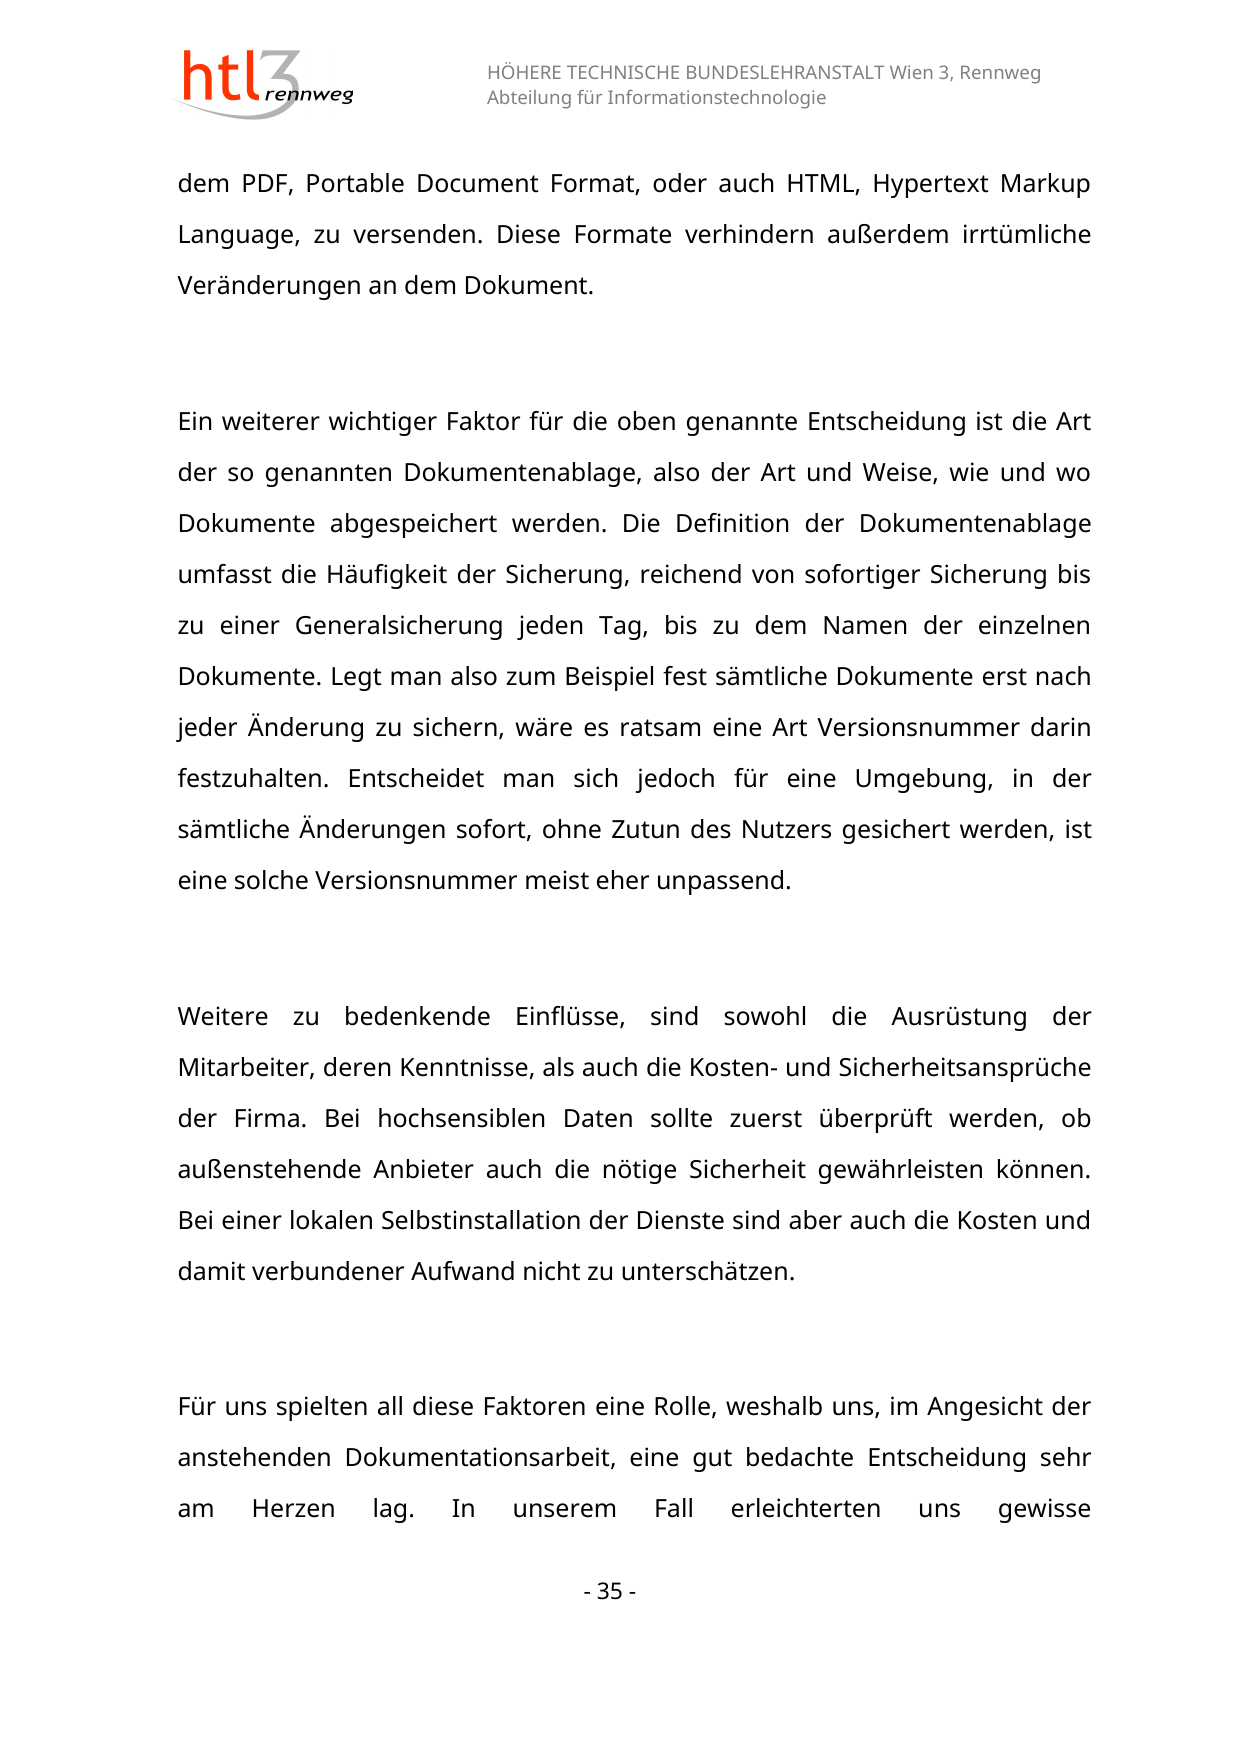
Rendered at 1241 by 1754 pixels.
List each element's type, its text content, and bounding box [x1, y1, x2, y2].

picture [171, 50, 353, 120]
text Für uns spielten all diese Faktoren eine Rolle, weshalb uns, im Angesicht der anstehenden Dokumentationsarbeit, eine gut bedachte Entscheidung sehr am Herzen lag. In unserem Fall erleichterten uns gewisse [177, 1389, 1092, 1525]
text Ein weiterer wichtiger Faktor für die oben genannte Entscheidung ist die Art der so genannten Dokumentenablage, also der Art und Weise, wie und wo Dokumente abgespeichert werden. Die Definition der Dokumentenablage umfasst die Häufigkeit der Sicherung, reichend von sofortiger Sicherung bis zu einer Generalsicherung jeden Tag, bis zu dem Namen der einzelnen Dokumente. Legt man also zum Beispiel fest sämtliche Dokumente erst nach jeder Änderung zu sichern, wäre es ratsam eine Art Versionsnummer darin festzuhalten. Entscheidet man sich jedoch für eine Umgebung, in der sämtliche Änderungen sofort, ohne Zutun des Nutzers gesichert werden, ist eine solche Versionsnummer meist eher unpassend. [177, 403, 1092, 897]
text dem PDF, Portable Document Format, oder auch HTML, Hypertext Markup Language, zu versenden. Diese Formate verhindern außerdem irrtümliche Veränderungen an dem Dokument. [177, 166, 1092, 302]
text Weitere zu bedenkende Einflüsse, sind sowohl die Ausrüstung der Mitarbeiter, deren Kenntnisse, als auch die Kosten- und Sicherheitsansprüche der Firma. Bei hochsensiblen Daten sollte zuerst überprüft werden, ob außenstehende Anbieter auch die nötige Sicherheit gewährleisten können. Bei einer lokalen Selbstinstallation der Dienste sind aber auch die Kosten und damit verbundener Aufwand nicht zu unterschätzen. [177, 998, 1092, 1287]
